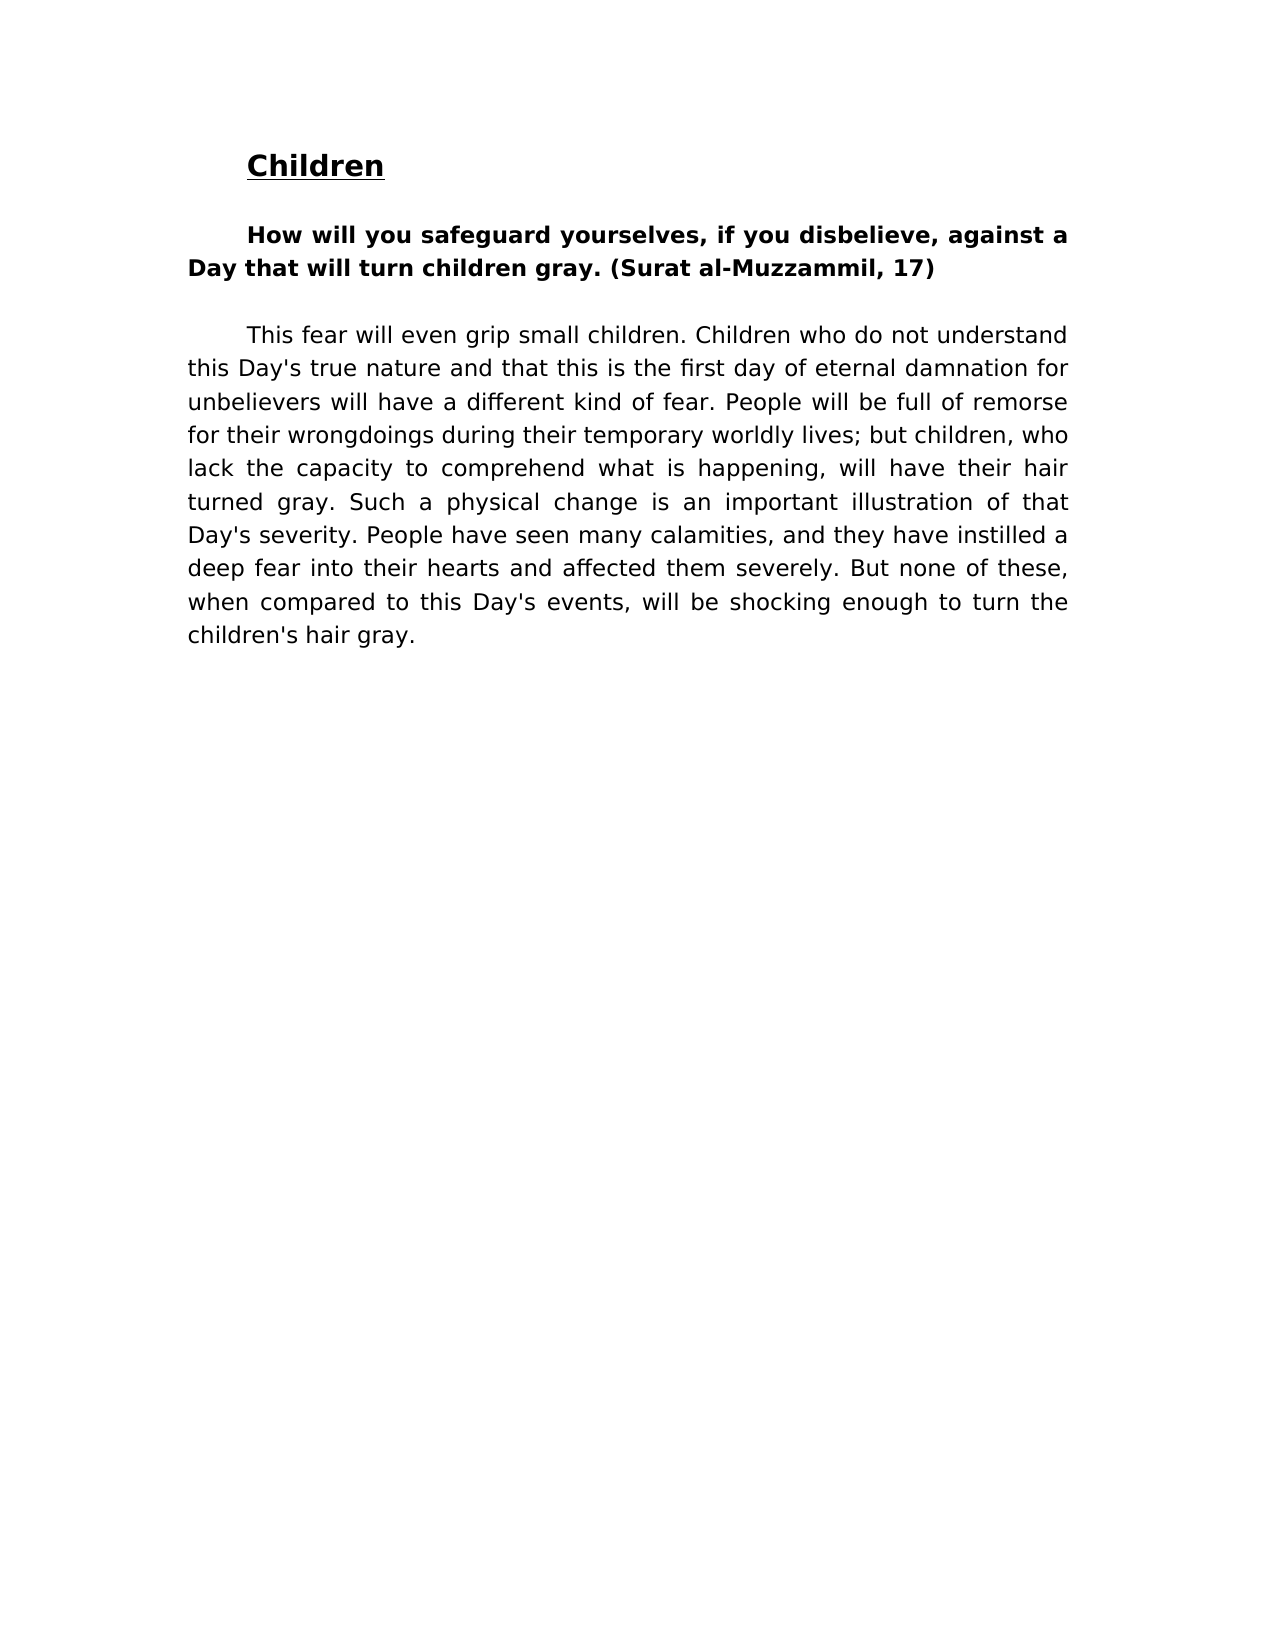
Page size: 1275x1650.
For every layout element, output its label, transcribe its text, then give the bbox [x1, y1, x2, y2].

text This fear will even grip small children. Children who do not understand this Day's true nature and that this is the first day of eternal damnation for unbelievers will have a different kind of fear. People will be full of remorse for their wrongdoings during their temporary worldly lives; but children, who lack the capacity to comprehend what is happening, will have their hair turned gray. Such a physical change is an important illustration of that Day's severity. People have seen many calamities, and they have instilled a deep fear into their hearts and affected them severely. But none of these, when compared to this Day's events, will be shocking enough to turn the children's hair gray. [187, 317, 1070, 650]
text How will you safeguard yourselves, if you disbelieve, against a Day that will turn children gray. (Surat al-Muzzammil, 17) [187, 217, 1070, 283]
text Children [187, 150, 1070, 183]
